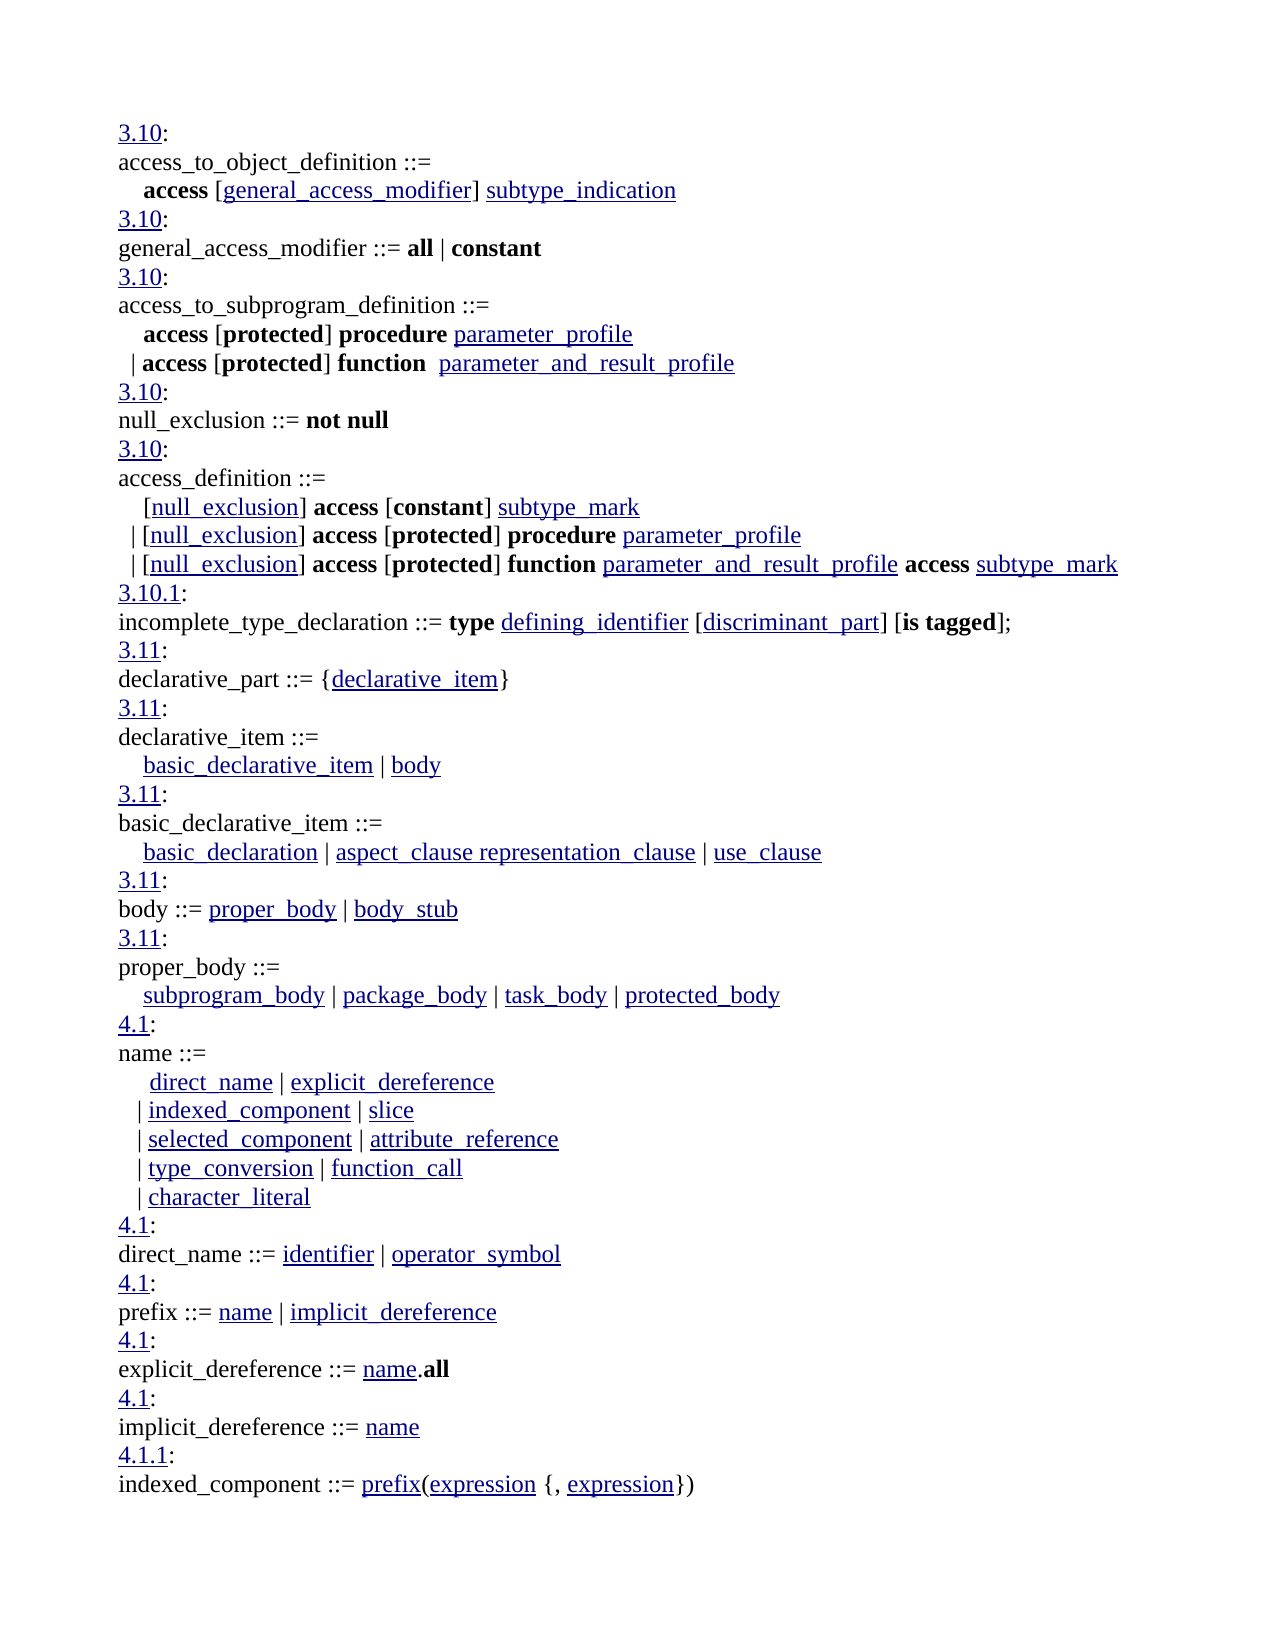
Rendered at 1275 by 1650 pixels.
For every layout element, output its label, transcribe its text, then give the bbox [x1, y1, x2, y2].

text 4.1: explicit_dereference ::= name.all [118, 1326, 1157, 1383]
text 3.10: access_to_subprogram_definition ::= access [protected] procedure parameter_profile | access [protected] function parameter_and_result_profile [118, 262, 1157, 377]
text 3.10: access_to_object_definition ::= access [general_access_modifier] subtype_indication [118, 118, 1157, 204]
text 3.10.1: incomplete_type_declaration ::= type defining_identifier [discriminant_part] [is tagged]; [118, 578, 1157, 636]
text 3.11: proper_body ::= subprogram_body | package_body | task_body | protected_body [118, 923, 1157, 1009]
text 3.11: basic_declarative_item ::= basic_declaration | aspect_clause representation_clause | use_clause [118, 779, 1157, 866]
text 4.1: name ::= direct_name | explicit_dereference | indexed_component | slice | selected_component | attribute_reference | type_conversion | function_call | character_literal [118, 1009, 1157, 1211]
text 3.11: declarative_part ::= {declarative_item} [118, 636, 1157, 693]
text 3.11: declarative_item ::= basic_declarative_item | body [118, 693, 1157, 779]
text 4.1: implicit_dereference ::= name [118, 1383, 1157, 1441]
text 3.10: null_exclusion ::= not null [118, 377, 1157, 434]
text 4.1: direct_name ::= identifier | operator_symbol [118, 1211, 1157, 1268]
text 3.10: access_definition ::= [null_exclusion] access [constant] subtype_mark | [null_exclusion] access [protected] procedure parameter_profile | [null_exclusion] access [protected] function parameter_and_result_profile access subtype_mark [118, 434, 1157, 578]
text 3.11: body ::= proper_body | body_stub [118, 866, 1157, 923]
text 4.1.1: indexed_component ::= prefix(expression {, expression}) [118, 1441, 1157, 1498]
text 3.10: general_access_modifier ::= all | constant [118, 204, 1157, 262]
text 4.1: prefix ::= name | implicit_dereference [118, 1268, 1157, 1326]
